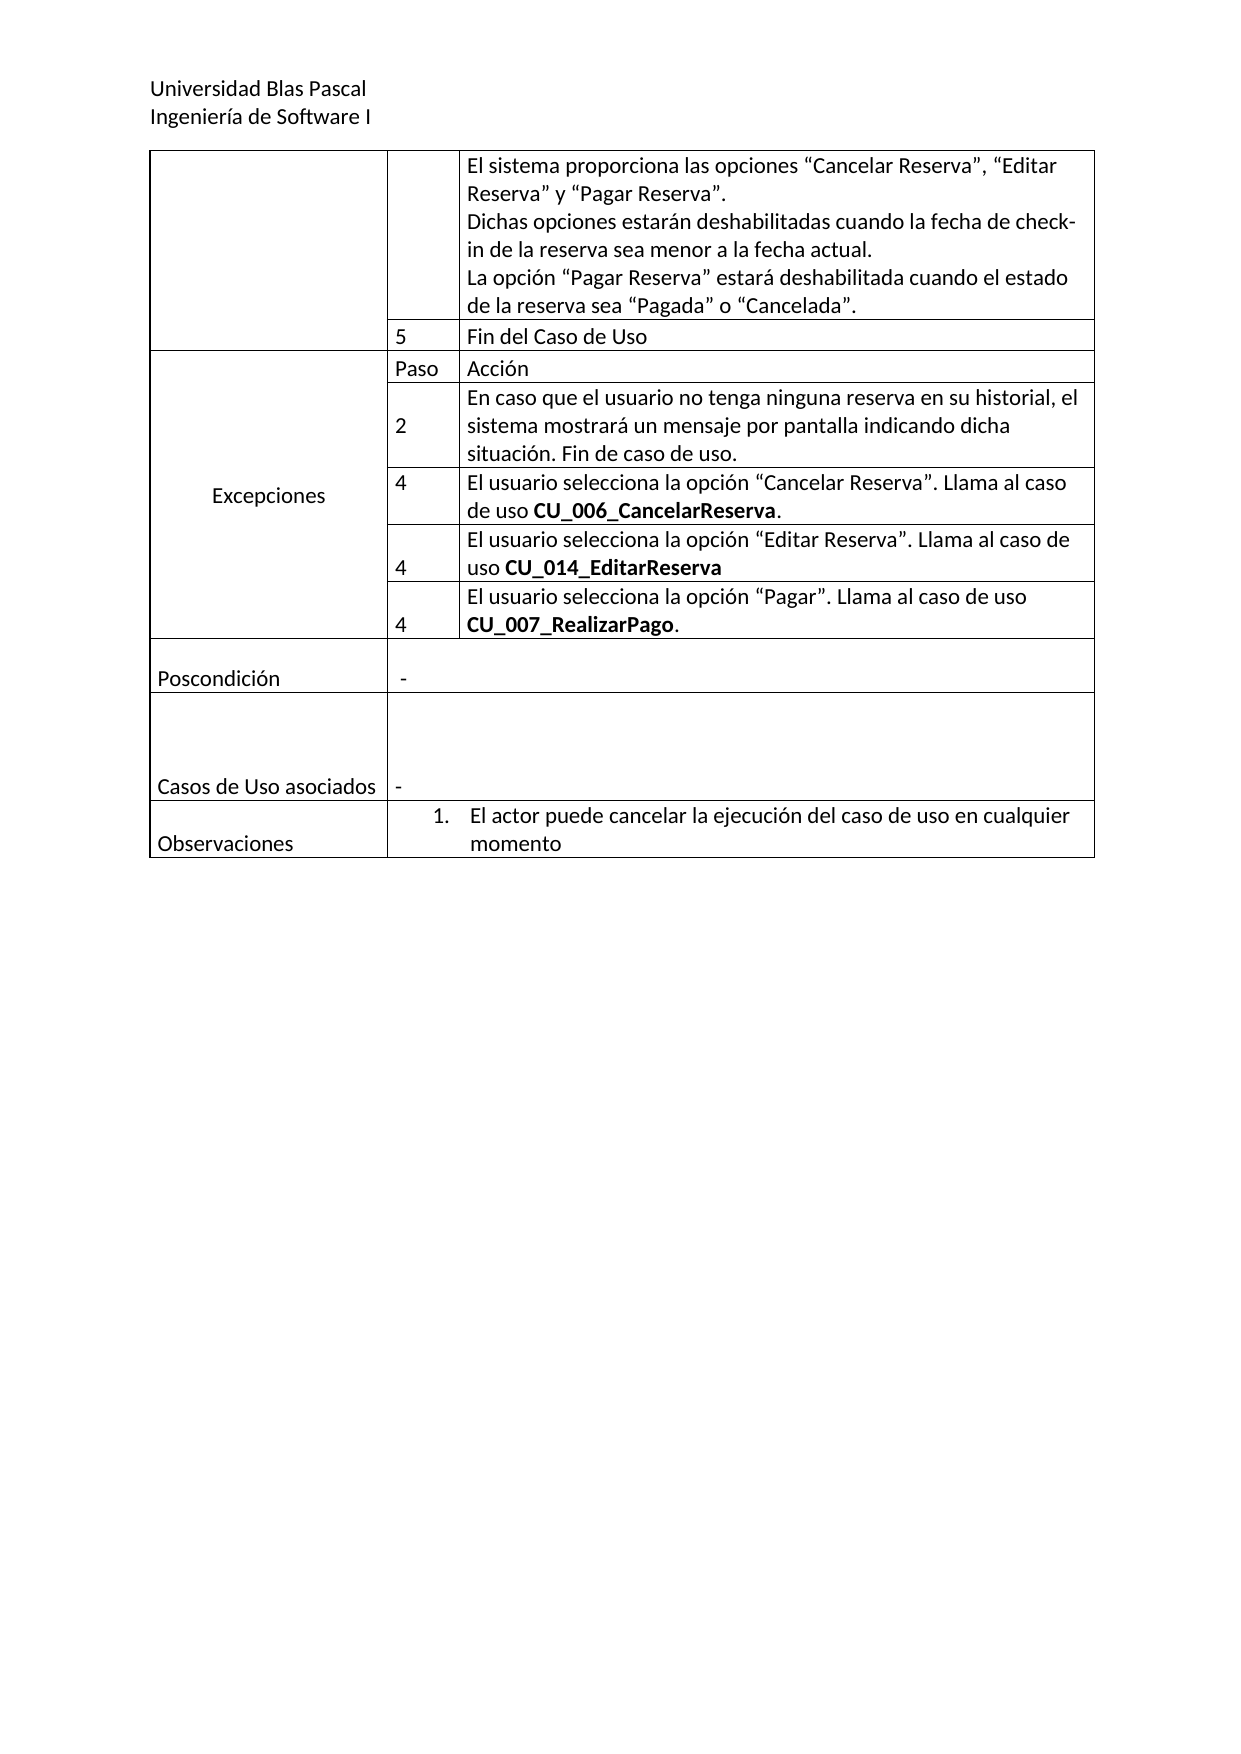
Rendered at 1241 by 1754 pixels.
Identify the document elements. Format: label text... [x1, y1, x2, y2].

table_cell 4 [388, 582, 459, 638]
table_cell - [388, 639, 1094, 692]
table_cell [151, 151, 387, 350]
table_cell Excepciones [151, 351, 387, 638]
table_cell Paso [388, 351, 459, 382]
table_cell Acción [460, 351, 1094, 382]
table_cell El sistema muestra una interfaz con la información de dicha reserva: Código de reserva. Fecha check-in. Fecha check-out. Inquilino: Nombre. Apellido. DNI. Email. Alojamiento: Nro de dormitorios. Nro de baños. Comodidades. Dirección. Zona Turística. Propietario. Nombre. Apellido. Teléfono. E-mail. Cantidad Inquilinos. Monto. Estado de reserva. El sistema proporciona las opciones “Cancelar Reserva”, “Editar Reserva” y “Pagar Reserva”. Dichas opciones estarán deshabilitadas cuando la fecha de check-in de la reserva sea menor a la fecha actual. La opción “Pagar Reserva” estará deshabilitada cuando el estado de la reserva sea “Pagada” o “Cancelada”. [460, 151, 1094, 319]
table_cell - [388, 693, 1094, 800]
table_cell [388, 151, 459, 319]
table_cell El actor puede cancelar la ejecución del caso de uso en cualquier momento [388, 801, 1094, 857]
table_cell 2 [388, 383, 459, 467]
table_cell Poscondición [151, 639, 387, 692]
table_cell 5 [388, 320, 459, 350]
table_cell Fin del Caso de Uso [460, 320, 1094, 350]
table_cell Observaciones [151, 801, 387, 857]
table_cell 4 [388, 525, 459, 581]
table_cell En caso que el usuario no tenga ninguna reserva en su historial, el sistema mostrará un mensaje por pantalla indicando dicha situación. Fin de caso de uso. [460, 383, 1094, 467]
table_cell 4 [388, 468, 459, 524]
table_cell Casos de Uso asociados [151, 693, 387, 800]
table_cell El usuario selecciona la opción “Editar Reserva”. Llama al caso de uso CU_014_EditarReserva [460, 525, 1094, 581]
table_cell El usuario selecciona la opción “Cancelar Reserva”. Llama al caso de uso CU_006_CancelarReserva. [460, 468, 1094, 524]
table_cell El usuario selecciona la opción “Pagar”. Llama al caso de uso CU_007_RealizarPago. [460, 582, 1094, 638]
